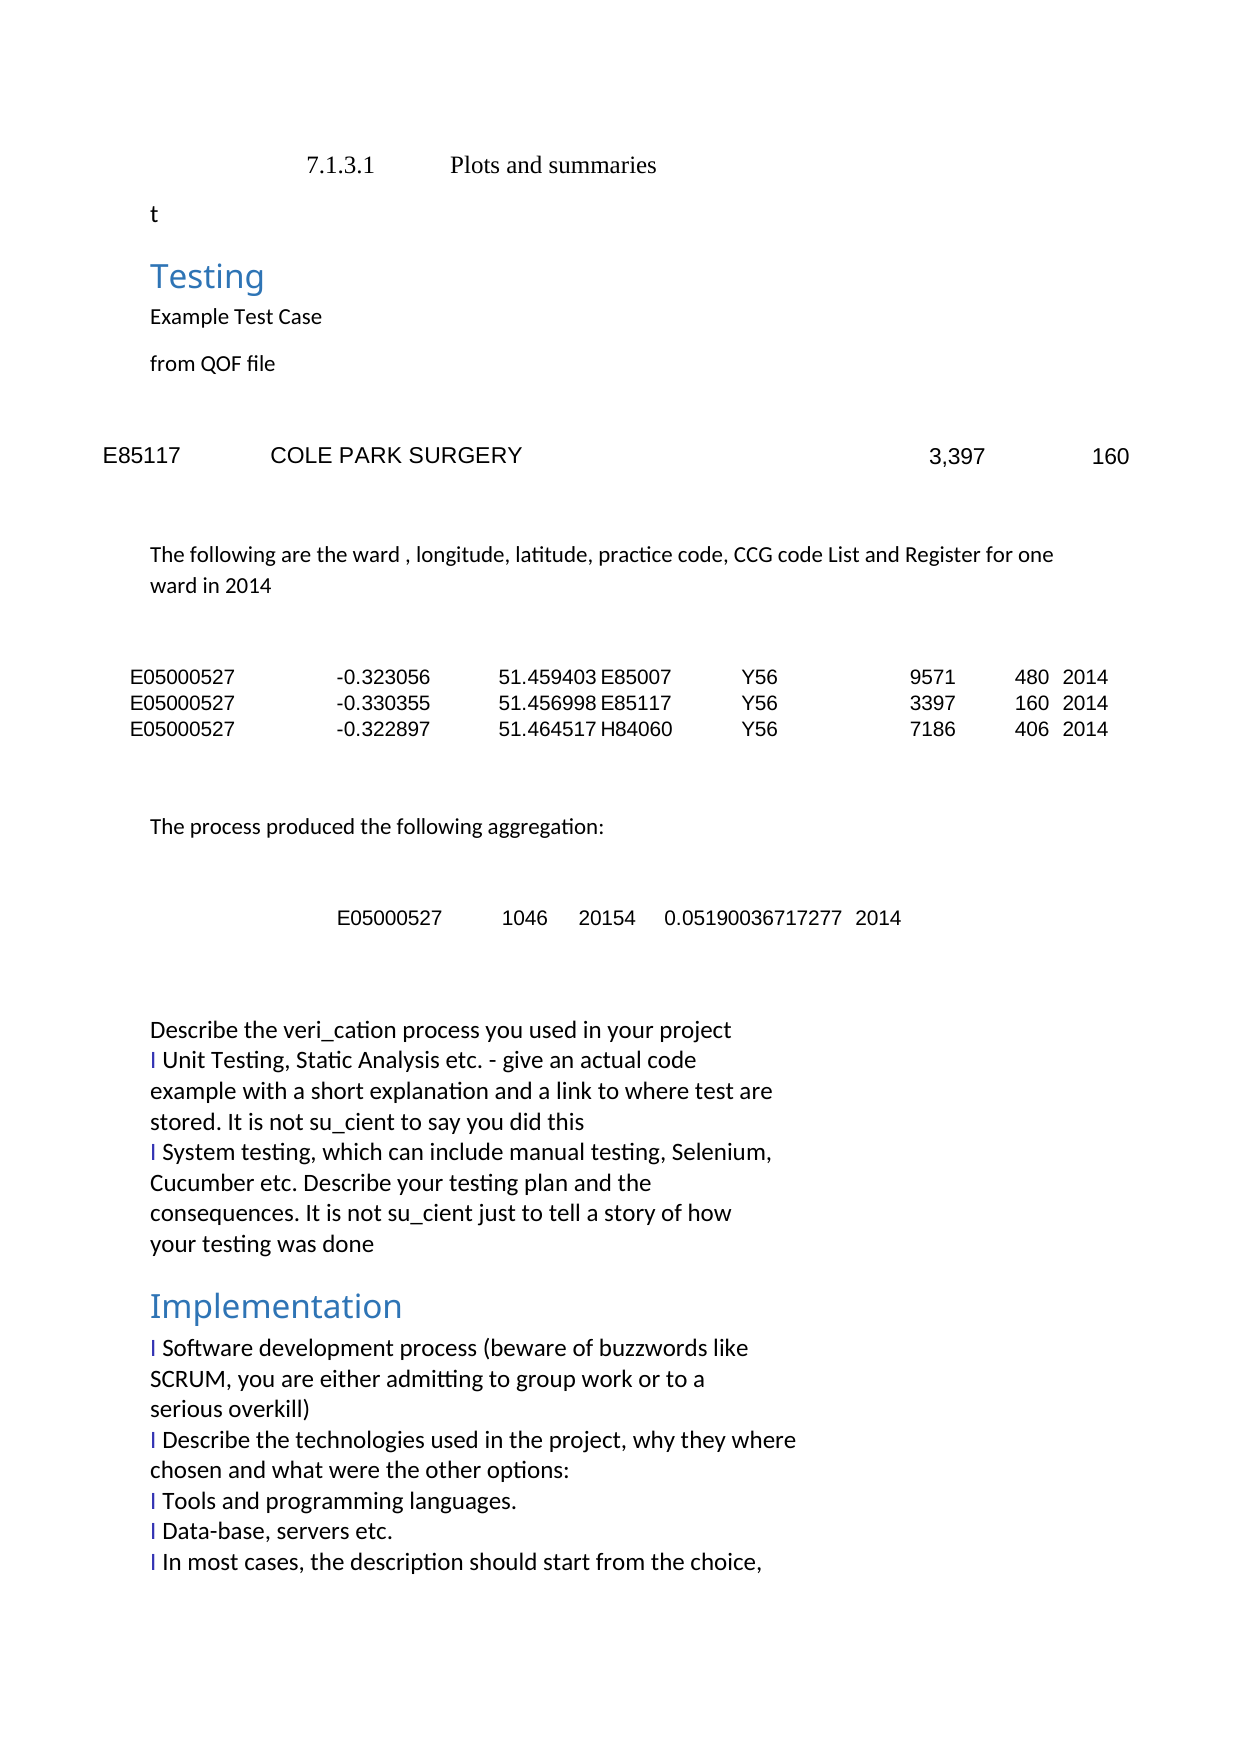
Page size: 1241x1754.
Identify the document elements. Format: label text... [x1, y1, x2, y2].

list Plots and summaries [300, 150, 1090, 179]
text chosen and what were the other options: [150, 1454, 1090, 1485]
text your testing was done [150, 1228, 1090, 1258]
text I Data-base, servers etc. [150, 1515, 1090, 1546]
text I System testing, which can include manual testing, Selenium, [150, 1136, 1090, 1167]
text consequences. It is not su_cient just to tell a story of how [150, 1197, 1090, 1228]
text I Unit Testing, Static Analysis etc. - give an actual code [150, 1045, 1090, 1075]
text stored. It is not su_cient to say you did this [150, 1106, 1090, 1136]
subtitle Implementation [150, 1283, 1090, 1329]
text I Tools and programming languages. [150, 1485, 1090, 1515]
text serious overkill) [150, 1393, 1090, 1424]
text The process produced the following aggregation: [150, 812, 1090, 841]
text t [150, 198, 1090, 228]
subtitle Testing [150, 253, 1090, 299]
text Example Test Case [150, 302, 1090, 330]
text Cucumber etc. Describe your testing plan and the [150, 1167, 1090, 1197]
text SCRUM, you are either admitting to group work or to a [150, 1363, 1090, 1393]
text Describe the veri_cation process you used in your project [150, 1014, 1090, 1045]
text The following are the ward , longitude, latitude, practice code, CCG code List and Register for one ward in 2014 [150, 541, 1090, 599]
text from QOF file [150, 349, 1090, 377]
text I Describe the technologies used in the project, why they where [150, 1424, 1090, 1454]
text I Software development process (beware of buzzwords like [150, 1332, 1090, 1363]
text example with a short explanation and a link to where test are [150, 1075, 1090, 1106]
text I In most cases, the description should start from the choice, [150, 1546, 1090, 1576]
